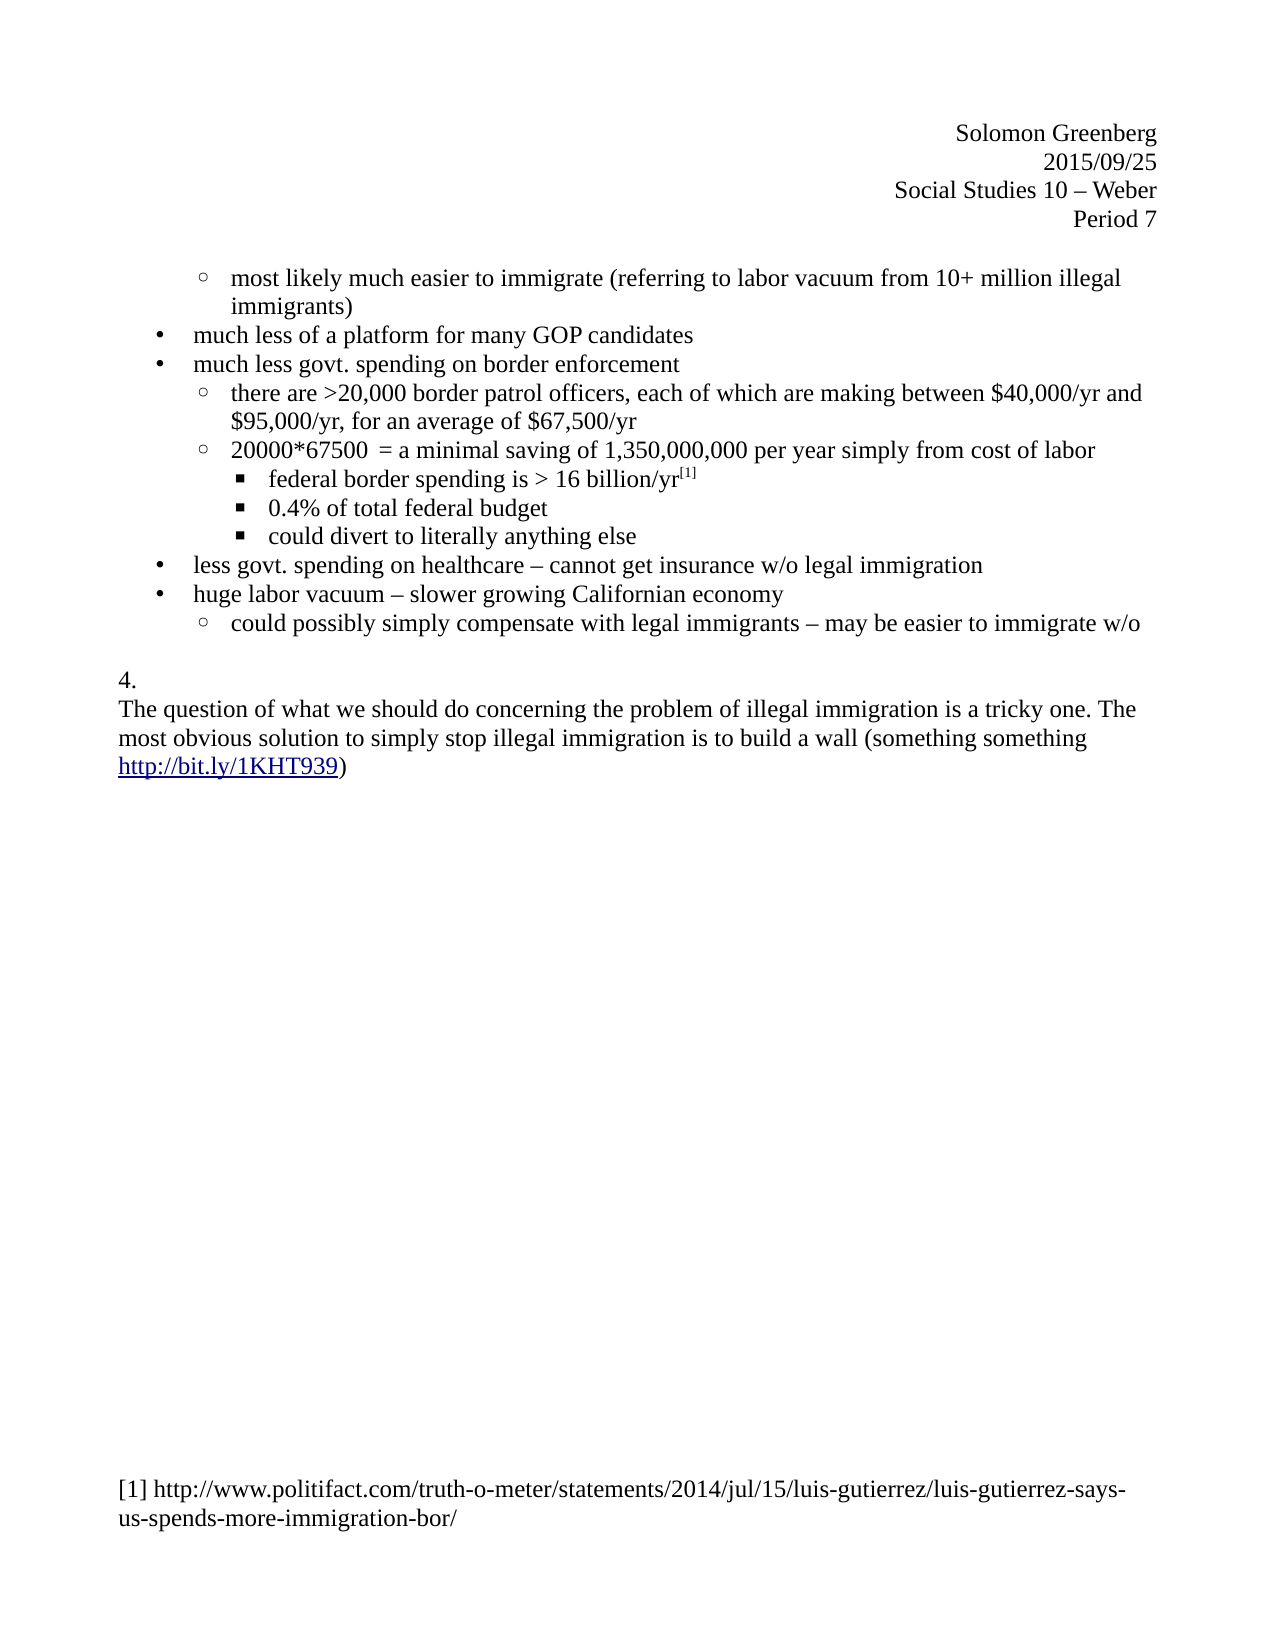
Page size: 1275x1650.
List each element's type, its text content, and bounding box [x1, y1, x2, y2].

list much less of a platform for many GOP candidates [156, 320, 1157, 349]
text The question of what we should do concerning the problem of illegal immigration is a tricky one. The most obvious solution to simply stop illegal immigration is to build a wall (something something http://bit.ly/1KHT939) [118, 694, 1157, 780]
list less govt. spending on healthcare – cannot get insurance w/o legal immigration [156, 550, 1157, 579]
list could possibly simply compensate with legal immigrants – may be easier to immigrate w/o [193, 608, 1157, 636]
list could divert to literally anything else [231, 521, 1157, 550]
list there are >20,000 border patrol officers, each of which are making between $40,000/yr and $95,000/yr, for an average of $67,500/yr [193, 378, 1157, 435]
list much less govt. spending on border enforcement [156, 349, 1157, 378]
list 0.4% of total federal budget [231, 493, 1157, 521]
list huge labor vacuum – slower growing Californian economy [156, 579, 1157, 608]
list most likely much easier to immigrate (referring to labor vacuum from 10+ million illegal immigrants) [193, 263, 1157, 320]
list 20000*67500 = a minimal saving of 1,350,000,000 per year simply from cost of labor [193, 435, 1157, 464]
list federal border spending is > 16 billion/yr[1] [231, 464, 1157, 493]
text 4. [118, 665, 1157, 694]
